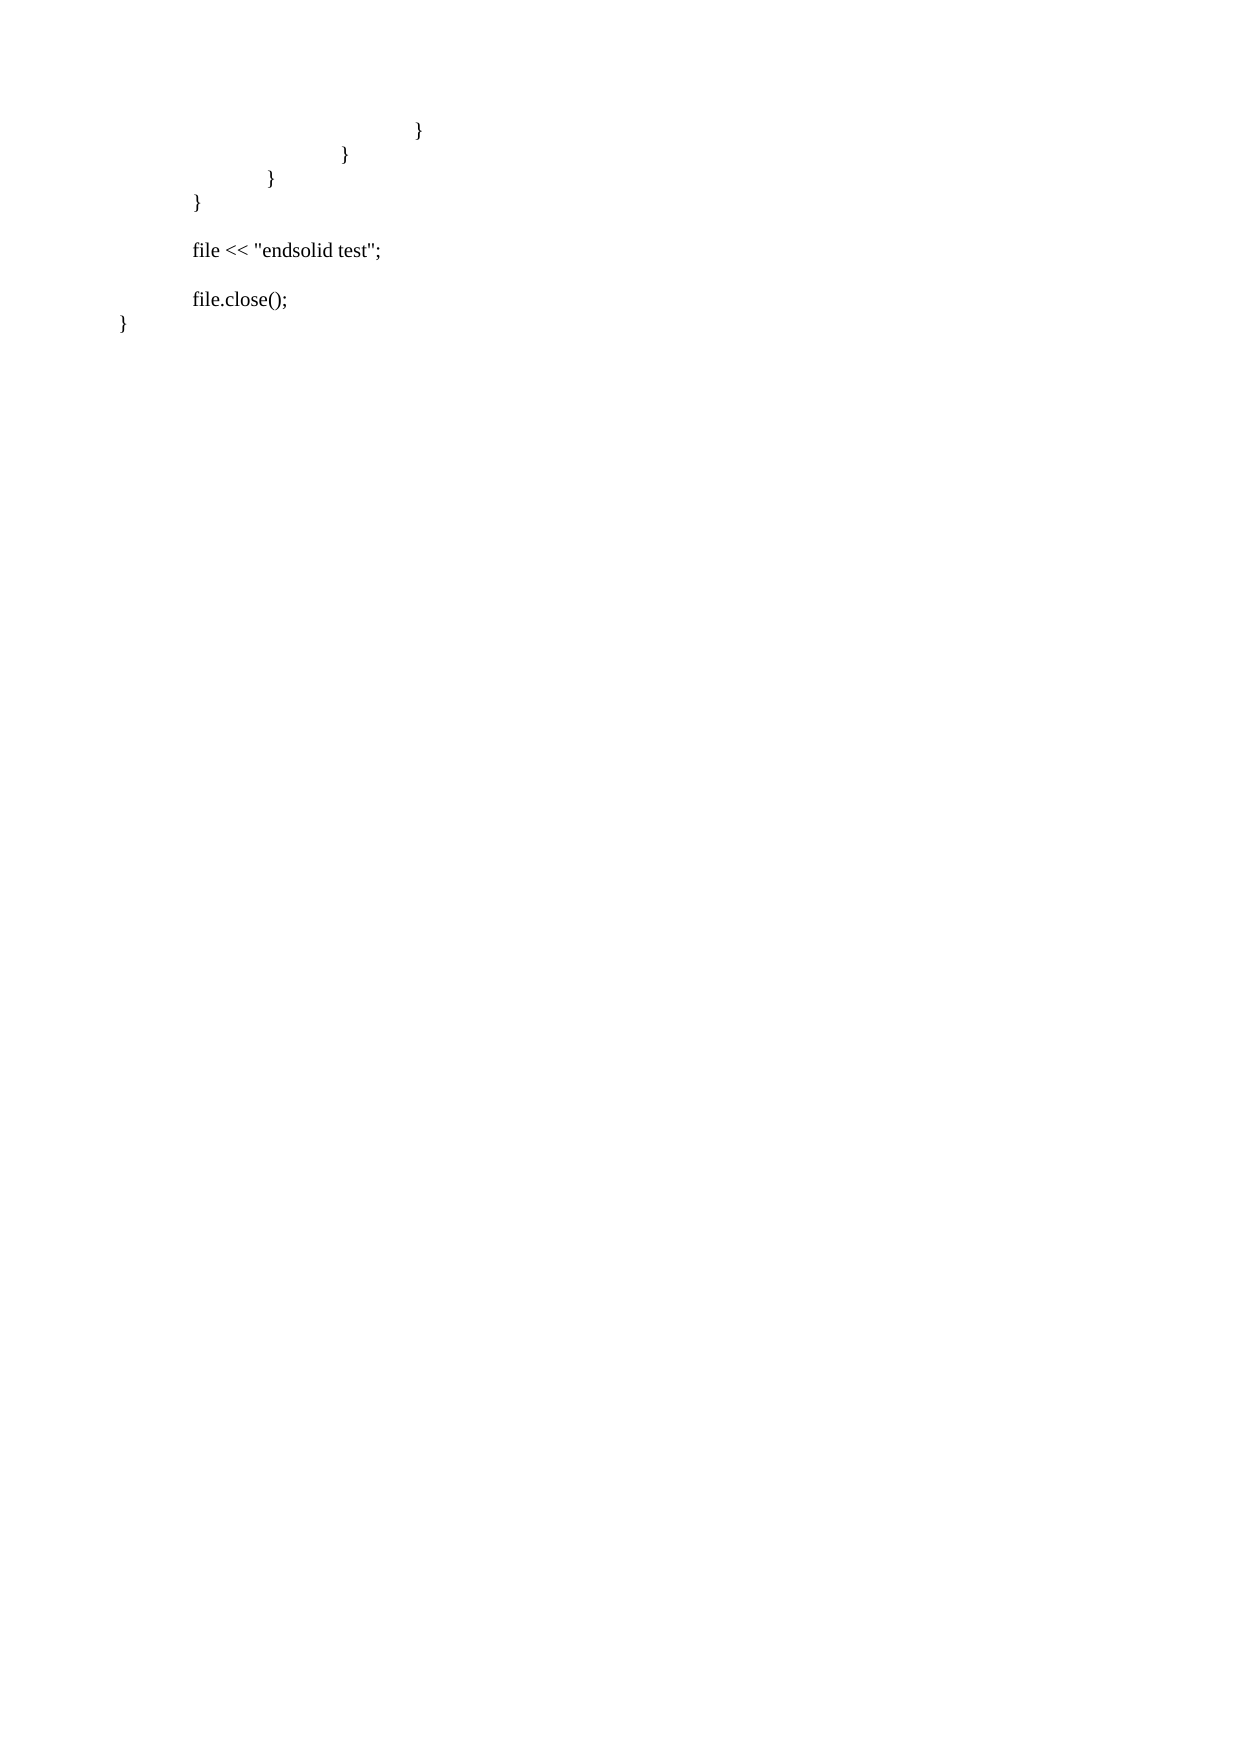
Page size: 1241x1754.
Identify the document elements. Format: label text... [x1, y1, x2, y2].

text } [118, 166, 1122, 190]
text } [118, 190, 1122, 214]
text } [118, 118, 1122, 142]
text } [118, 142, 1122, 166]
text file.close(); [118, 287, 1122, 311]
text } [118, 311, 1122, 335]
text file << "endsolid test"; [118, 238, 1122, 262]
